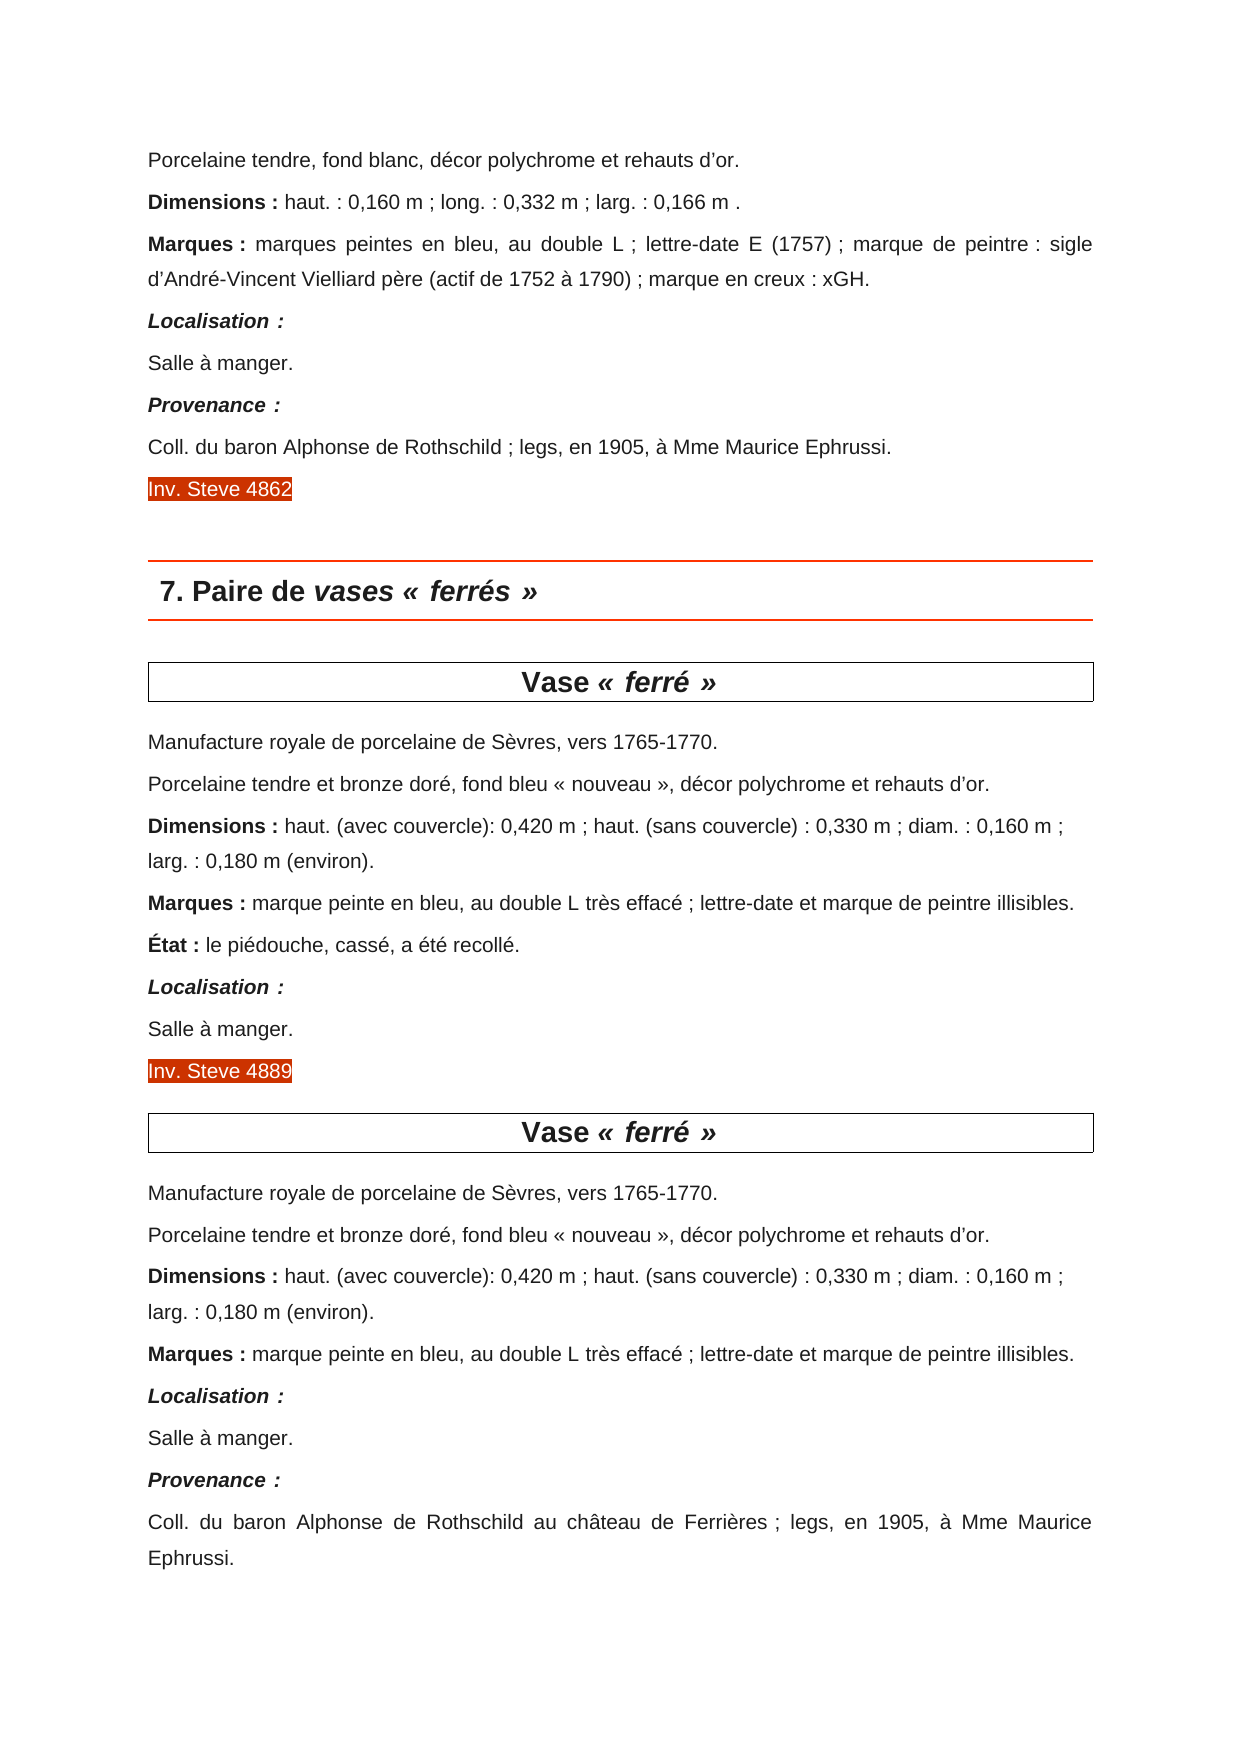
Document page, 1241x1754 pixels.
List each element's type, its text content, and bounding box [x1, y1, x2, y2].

text Salle à manger. [148, 351, 1093, 375]
text Coll. du baron Alphonse de Rothschild au château de Ferrières ; legs, en 1905, à Mme Maurice Ephrussi. [148, 1509, 1093, 1569]
text Salle à manger. [148, 1426, 1093, 1450]
text Inv. Steve 4889 [292, 1059, 1093, 1083]
text Salle à manger. [148, 1017, 1093, 1041]
text Marques : marques peintes en bleu, au double L ; lettre-date E (1757) ; marque de peintre : sigle d’André-Vincent Vielliard père (actif de 1752 à 1790) ; marque en creux : xGH. [148, 231, 1093, 291]
text Manufacture royale de porcelaine de Sèvres, vers 1765-1770. [148, 1181, 1093, 1204]
subtitle Paire de vases « ferrés » [148, 562, 1093, 619]
text Marques : marque peinte en bleu, au double L très effacé ; lettre-date et marque de peintre illisibles. [148, 891, 1093, 915]
text Localisation : [148, 309, 1093, 333]
text Provenance : [148, 1468, 1093, 1492]
text Localisation : [148, 1384, 1093, 1408]
text Dimensions : haut. (avec couvercle): 0,420 m ; haut. (sans couvercle) : 0,330 m ; diam. : 0,160 m ; larg. : 0,180 m (environ). [148, 1264, 1093, 1324]
text Porcelaine tendre et bronze doré, fond bleu « nouveau », décor polychrome et rehauts d’or. [148, 1222, 1093, 1246]
text Porcelaine tendre, fond blanc, décor polychrome et rehauts d’or. [148, 148, 1093, 172]
text Dimensions : haut. (avec couvercle): 0,420 m ; haut. (sans couvercle) : 0,330 m ; diam. : 0,160 m ; larg. : 0,180 m (environ). [148, 813, 1093, 873]
text Marques : marque peinte en bleu, au double L très effacé ; lettre-date et marque de peintre illisibles. [148, 1342, 1093, 1366]
subtitle Vase « ferré » [149, 1114, 1093, 1152]
text Manufacture royale de porcelaine de Sèvres, vers 1765-1770. [148, 730, 1093, 754]
text Inv. Steve 4862 [292, 477, 1093, 501]
text Porcelaine tendre et bronze doré, fond bleu « nouveau », décor polychrome et rehauts d’or. [148, 772, 1093, 796]
subtitle Vase « ferré » [149, 663, 1093, 701]
text Provenance : [148, 393, 1093, 417]
text Coll. du baron Alphonse de Rothschild ; legs, en 1905, à Mme Maurice Ephrussi. [148, 435, 1093, 459]
text État : le piédouche, cassé, a été recollé. [148, 933, 1093, 957]
text Dimensions : haut. : 0,160 m ; long. : 0,332 m ; larg. : 0,166 m . [148, 189, 1093, 213]
text Localisation : [148, 975, 1093, 999]
